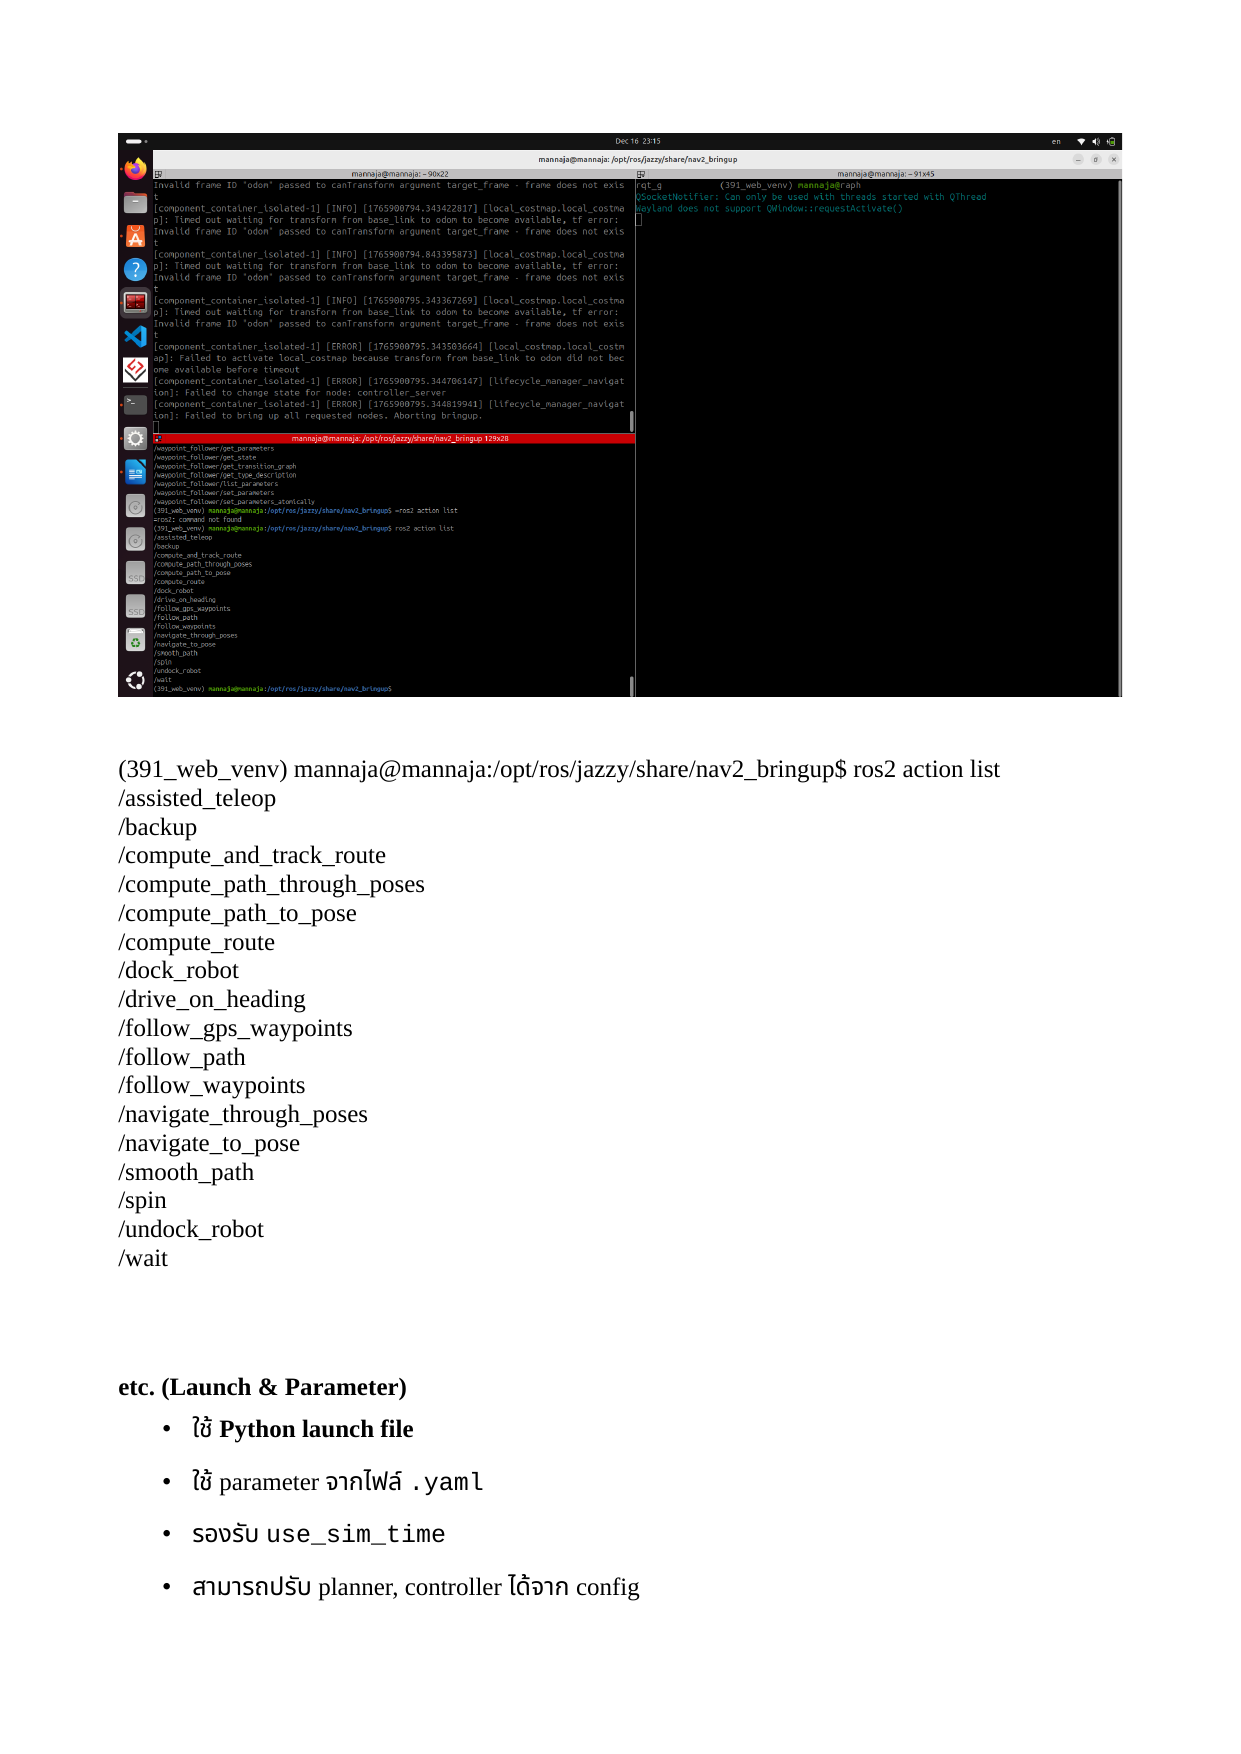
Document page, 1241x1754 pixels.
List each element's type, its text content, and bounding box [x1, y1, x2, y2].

text /compute_path_through_poses [118, 869, 1122, 898]
text /navigate_through_poses [118, 1099, 1122, 1128]
text /dock_robot [118, 955, 1122, 984]
text /drive_on_heading [118, 984, 1122, 1013]
picture [118, 133, 1123, 697]
text /spin [118, 1185, 1122, 1214]
text /backup [118, 812, 1122, 840]
text /follow_gps_waypoints [118, 1013, 1122, 1042]
list สามารถปรับ planner, controller ได้จาก config [162, 1572, 1122, 1605]
text /compute_path_to_pose [118, 898, 1122, 927]
text /smooth_path [118, 1157, 1122, 1185]
subtitle etc. (Launch & Parameter) [118, 1372, 1122, 1401]
list ใช้ Python launch file [162, 1414, 1122, 1447]
text /wait [118, 1243, 1122, 1272]
list รองรับ use_sim_time [162, 1520, 1122, 1552]
text /navigate_to_pose [118, 1128, 1122, 1157]
text /follow_waypoints [118, 1070, 1122, 1099]
text /undock_robot [118, 1214, 1122, 1243]
text /compute_and_track_route [118, 840, 1122, 869]
text /follow_path [118, 1042, 1122, 1070]
list ใช้ parameter จากไฟล์ .yaml [162, 1467, 1122, 1500]
text /assisted_teleop [118, 783, 1122, 812]
text /compute_route [118, 927, 1122, 955]
text (391_web_venv) mannaja@mannaja:/opt/ros/jazzy/share/nav2_bringup$ ros2 action list [118, 754, 1122, 783]
